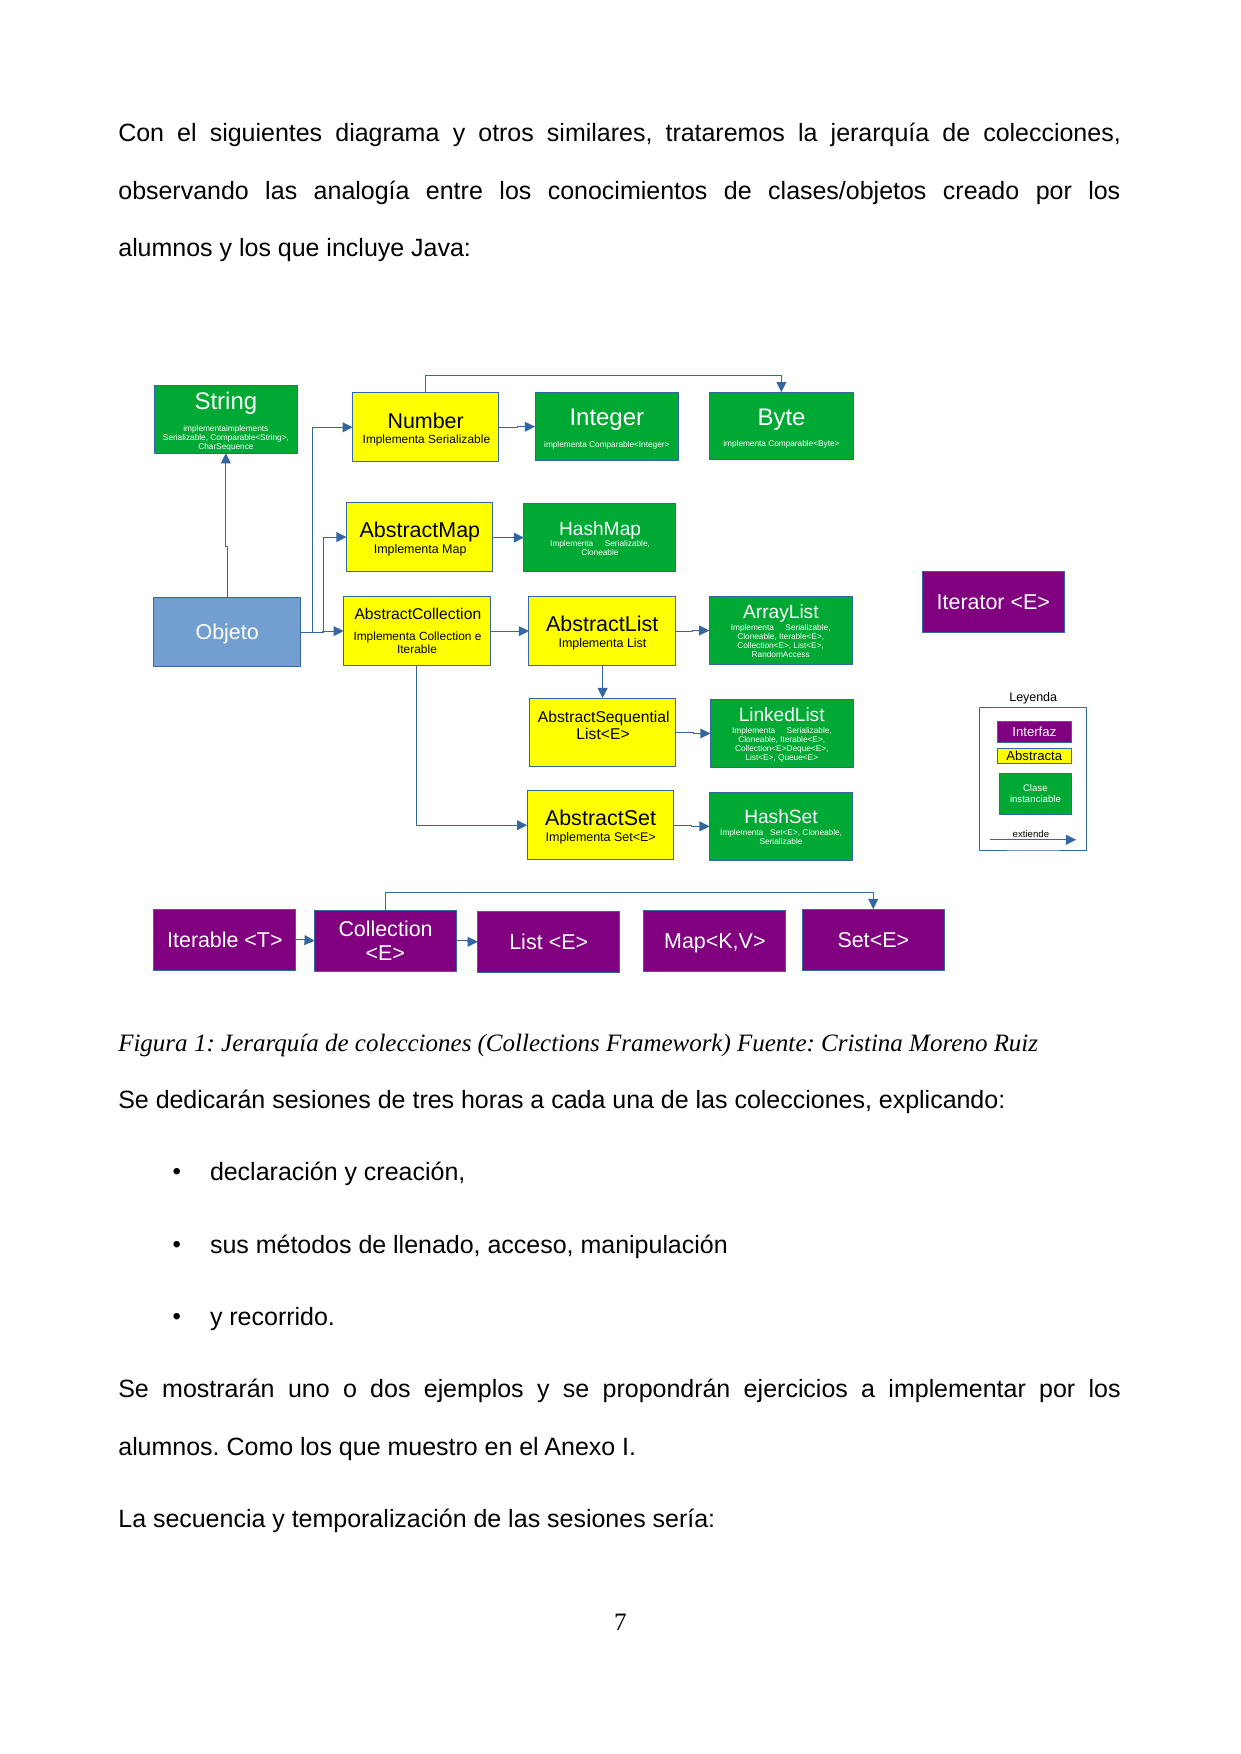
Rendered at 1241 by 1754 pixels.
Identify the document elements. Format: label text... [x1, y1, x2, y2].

text Se dedicarán sesiones de tres horas a cada una de las colecciones, explicando: [118, 1056, 1122, 1114]
list y recorrido. [172, 1302, 1122, 1331]
list La secuencia y temporalización de las sesiones sería: [118, 1504, 1122, 1532]
list declaración y creación, [172, 1157, 1122, 1186]
text Figura 1: Jerarquía de colecciones (Collections Framework) Fuente: Cristina Moreno Ruiz [118, 318, 1122, 1056]
list Se mostrarán uno o dos ejemplos y se propondrán ejercicios a implementar por los alumnos. Como los que muestro en el Anexo I. [118, 1374, 1122, 1460]
text Con el siguientes diagrama y otros similares, trataremos la jerarquía de colecciones, observando las analogía entre los conocimientos de clases/objetos creado por los alumnos y los que incluye Java: [118, 118, 1122, 262]
list sus métodos de llenado, acceso, manipulación [172, 1229, 1122, 1258]
text [118, 305, 1122, 318]
